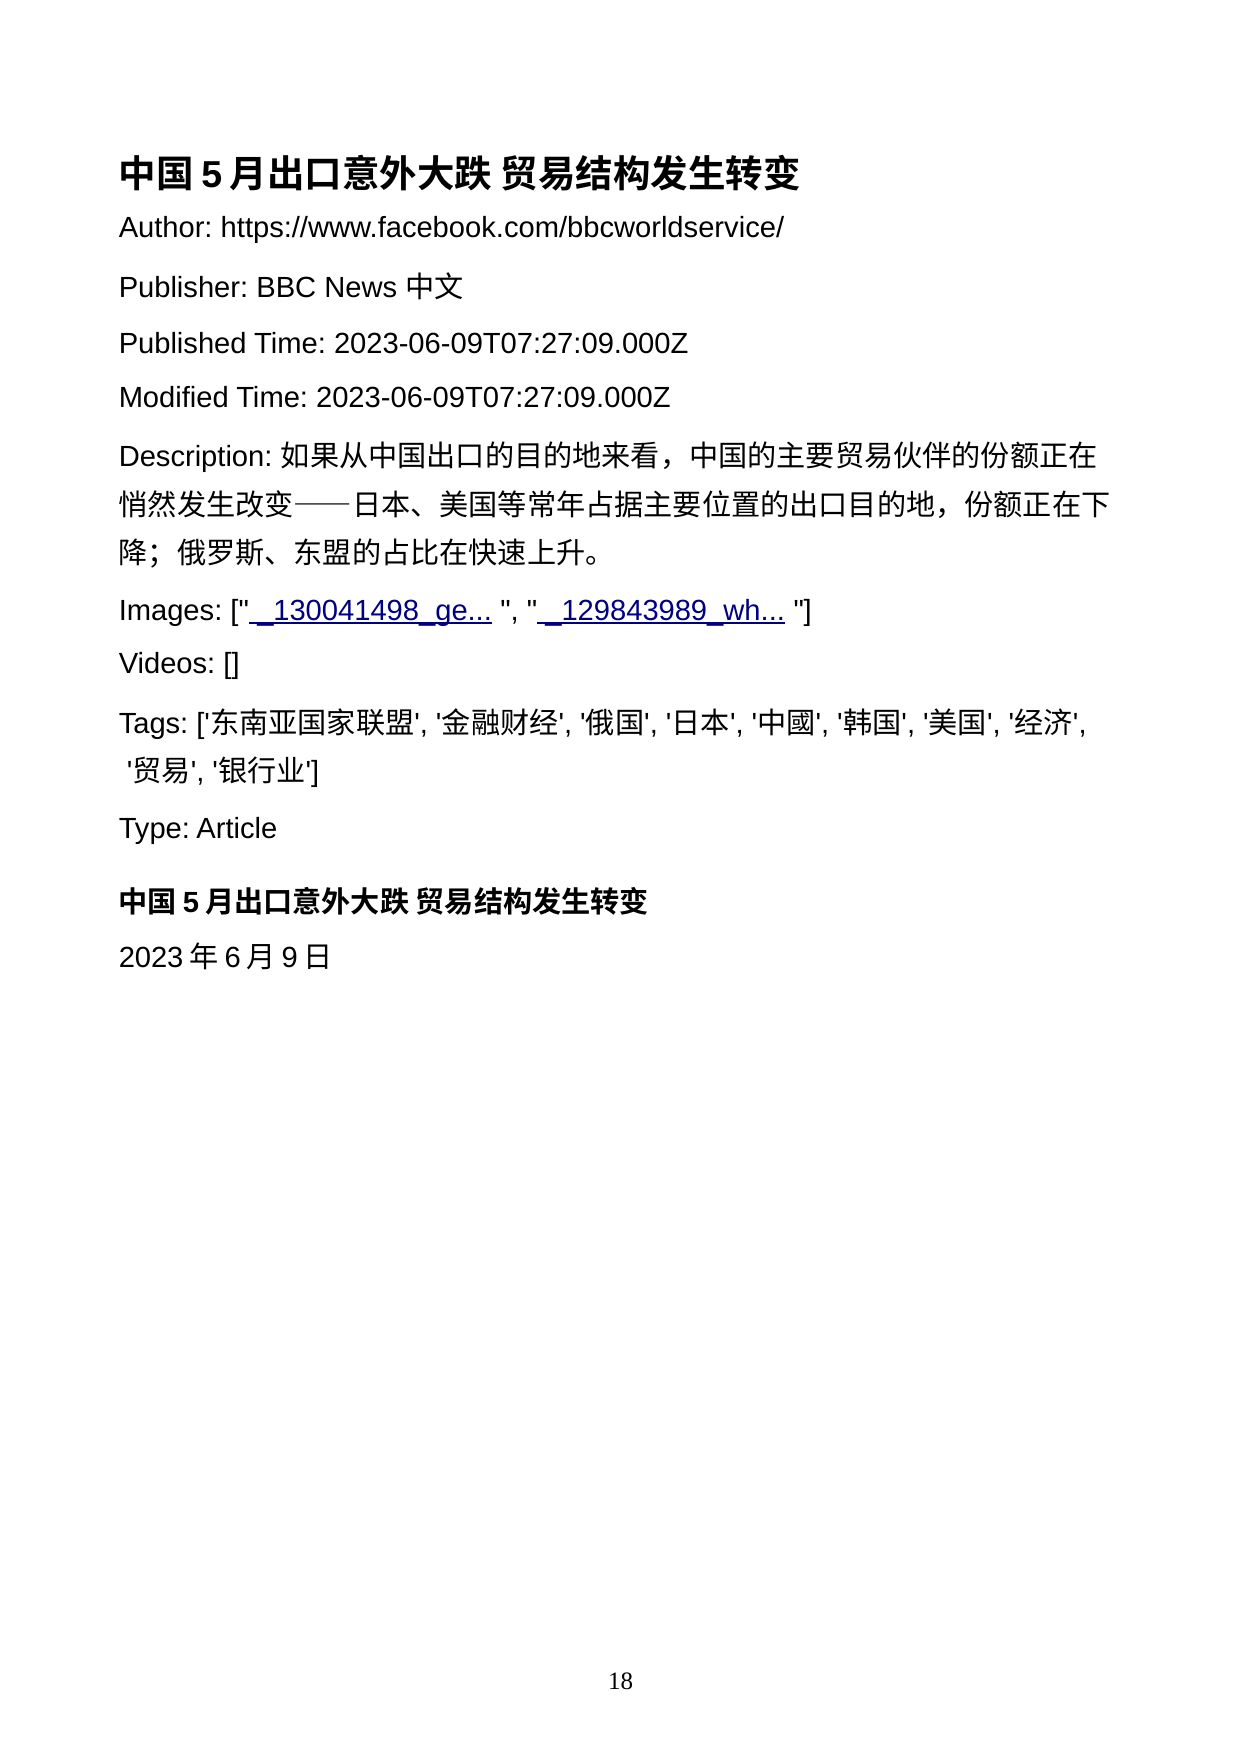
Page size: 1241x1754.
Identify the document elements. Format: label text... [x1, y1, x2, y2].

text Type: Article [118, 811, 1122, 844]
text Published Time: 2023-06-09T07:27:09.000Z [118, 327, 1122, 360]
text Modified Time: 2023-06-09T07:27:09.000Z [118, 380, 1122, 413]
text Author: https://www.facebook.com/bbcworldservice/ [118, 210, 1122, 244]
text Publisher: BBC News 中文 [118, 263, 1122, 306]
text Tags: ['东南亚国家联盟', '金融财经', '俄国', '日本', '中國', '韩国', '美国', '经济', '贸易', '银行业'] [118, 699, 1122, 790]
text 2023年6月9日 [118, 933, 1122, 1574]
text Images: [" _130041498_ge... ", " _129843989_wh... "] [118, 593, 1122, 627]
subtitle 中国5月出口意外大跌 贸易结构发生转变 [118, 143, 1122, 198]
text Description: 如果从中国出口的目的地来看，中国的主要贸易伙伴的份额正在悄然发生改变——日本、美国等常年占据主要位置的出口目的地，份额正在下降；俄罗斯、东盟的占比在快速上升。 [118, 433, 1122, 572]
subtitle 中国5月出口意外大跌 贸易结构发生转变 [118, 879, 1122, 921]
text Videos: [] [118, 646, 1122, 680]
